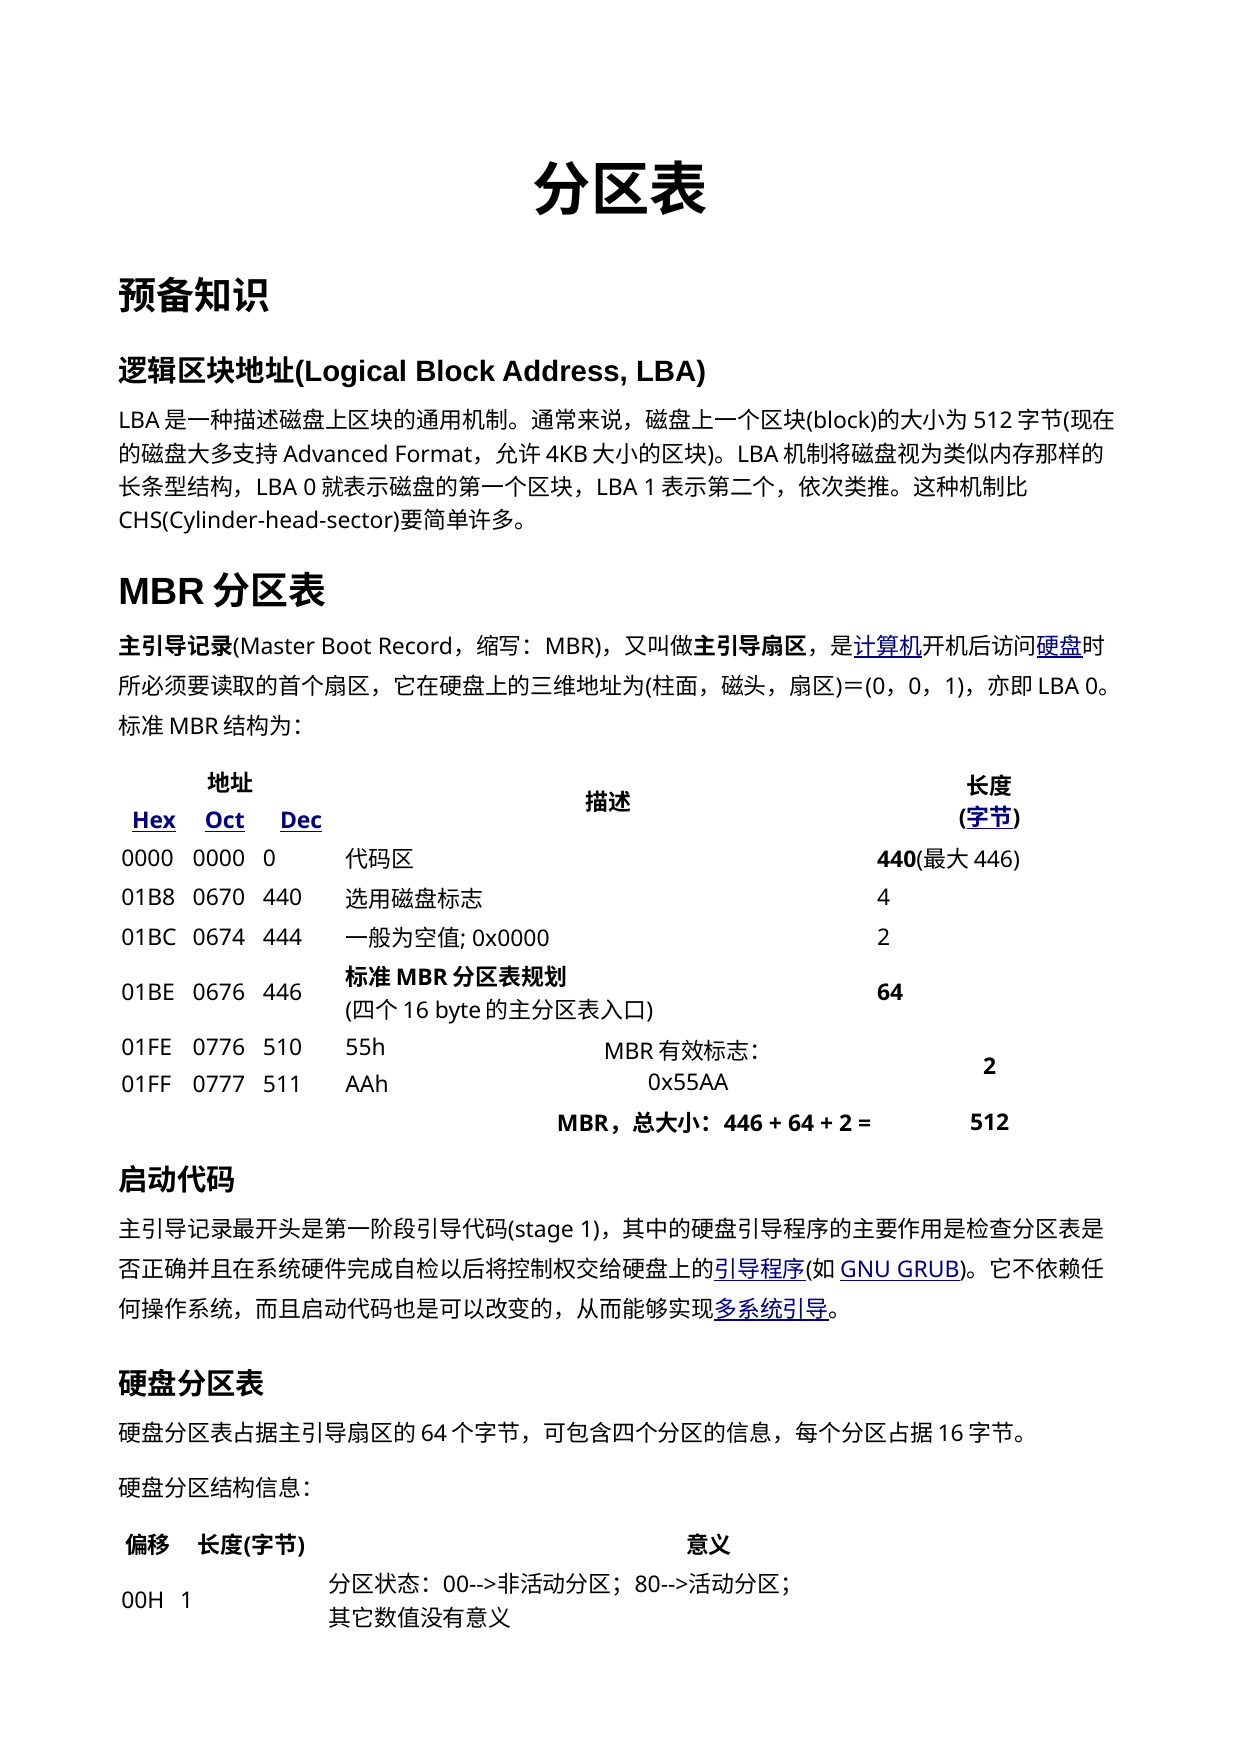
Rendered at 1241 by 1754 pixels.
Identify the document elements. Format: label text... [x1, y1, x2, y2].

table_cell 0 [260, 838, 342, 877]
table_header 长度(字节) [177, 1524, 325, 1563]
subtitle 启动代码 [118, 1156, 1122, 1199]
table_cell 2 [874, 1028, 1105, 1102]
table_cell Hex [118, 801, 189, 838]
table_cell 分区状态：00-->非活动分区；80-->活动分区； 其它数值没有意义 [325, 1563, 1092, 1636]
table_cell MBR，总大小：446 + 64 + 2 = [118, 1103, 874, 1142]
subtitle 预备知识 [118, 265, 1122, 320]
subtitle 逻辑区块地址(Logical Block Address, LBA) [118, 347, 1122, 389]
table_cell MBR有效标志： 0x55AA [502, 1028, 874, 1102]
table_cell 4 [874, 878, 1105, 917]
text 主引导记录(Master Boot Record，缩写：MBR)，又叫做主引导扇区，是计算机开机后访问硬盘时所必须要读取的首个扇区，它在硬盘上的三维地址为(柱面，磁头，扇区)＝(0，0，1)，亦即LBA 0。标准MBR结构为： [118, 628, 1122, 741]
text LBA是一种描述磁盘上区块的通用机制。通常来说，磁盘上一个区块(block)的大小为512字节(现在的磁盘大多支持Advanced Format，允许4KB大小的区块)。LBA机制将磁盘视为类似内存那样的长条型结构，LBA 0就表示磁盘的第一个区块，LBA 1表示第二个，依次类推。这种机制比CHS(Cylinder-head-sector)要简单许多。 [118, 402, 1122, 535]
table_cell 0000 [190, 838, 260, 877]
table_cell 01FE [118, 1028, 189, 1065]
table_cell 0777 [190, 1065, 260, 1102]
subtitle MBR分区表 [118, 560, 1122, 615]
table_cell 64 [874, 956, 1105, 1028]
table_cell 标准MBR分区表规划 (四个16 byte的主分区表入口) [342, 956, 874, 1028]
table_cell 511 [260, 1065, 342, 1102]
table_cell 0676 [190, 956, 260, 1028]
table_cell 0000 [118, 838, 189, 877]
table_cell 512 [874, 1103, 1105, 1142]
table_cell 00H [118, 1563, 177, 1636]
table_cell 446 [260, 956, 342, 1028]
text 硬盘分区结构信息： [118, 1470, 1122, 1503]
table_cell 0674 [190, 917, 260, 956]
table_cell 2 [874, 917, 1105, 956]
subtitle 硬盘分区表 [118, 1360, 1122, 1403]
table_header 偏移 [118, 1524, 177, 1563]
table_cell 440(最大446) [874, 838, 1105, 877]
text 硬盘分区表占据主引导扇区的64个字节，可包含四个分区的信息，每个分区占据16字节。 [118, 1415, 1122, 1448]
text 主引导记录最开头是第一阶段引导代码(stage 1)，其中的硬盘引导程序的主要作用是检查分区表是否正确并且在系统硬件完成自检以后将控制权交给硬盘上的引导程序(如GNU GRUB)。它不依赖任何操作系统，而且启动代码也是可以改变的，从而能够实现多系统引导。 [118, 1211, 1122, 1324]
table_cell 55h [342, 1028, 502, 1065]
table_cell 01BE [118, 956, 189, 1028]
table_cell 440 [260, 878, 342, 917]
table_cell AAh [342, 1065, 502, 1102]
table_header 长度 (字节) [874, 762, 1105, 838]
table_cell 1 [177, 1563, 325, 1636]
table_cell 01B8 [118, 878, 189, 917]
title 分区表 [118, 143, 1122, 228]
table_cell 444 [260, 917, 342, 956]
table_header 地址 [118, 762, 342, 801]
table_header 描述 [342, 762, 874, 838]
table_cell 01FF [118, 1065, 189, 1102]
table_header 意义 [325, 1524, 1092, 1563]
table_cell 510 [260, 1028, 342, 1065]
table_cell 代码区 [342, 838, 874, 877]
table_cell 01BC [118, 917, 189, 956]
table_cell Dec [260, 801, 342, 838]
table_cell 一般为空值; 0x0000 [342, 917, 874, 956]
table_cell 0670 [190, 878, 260, 917]
table_cell 选用磁盘标志 [342, 878, 874, 917]
table_cell Oct [190, 801, 260, 838]
table_cell 0776 [190, 1028, 260, 1065]
